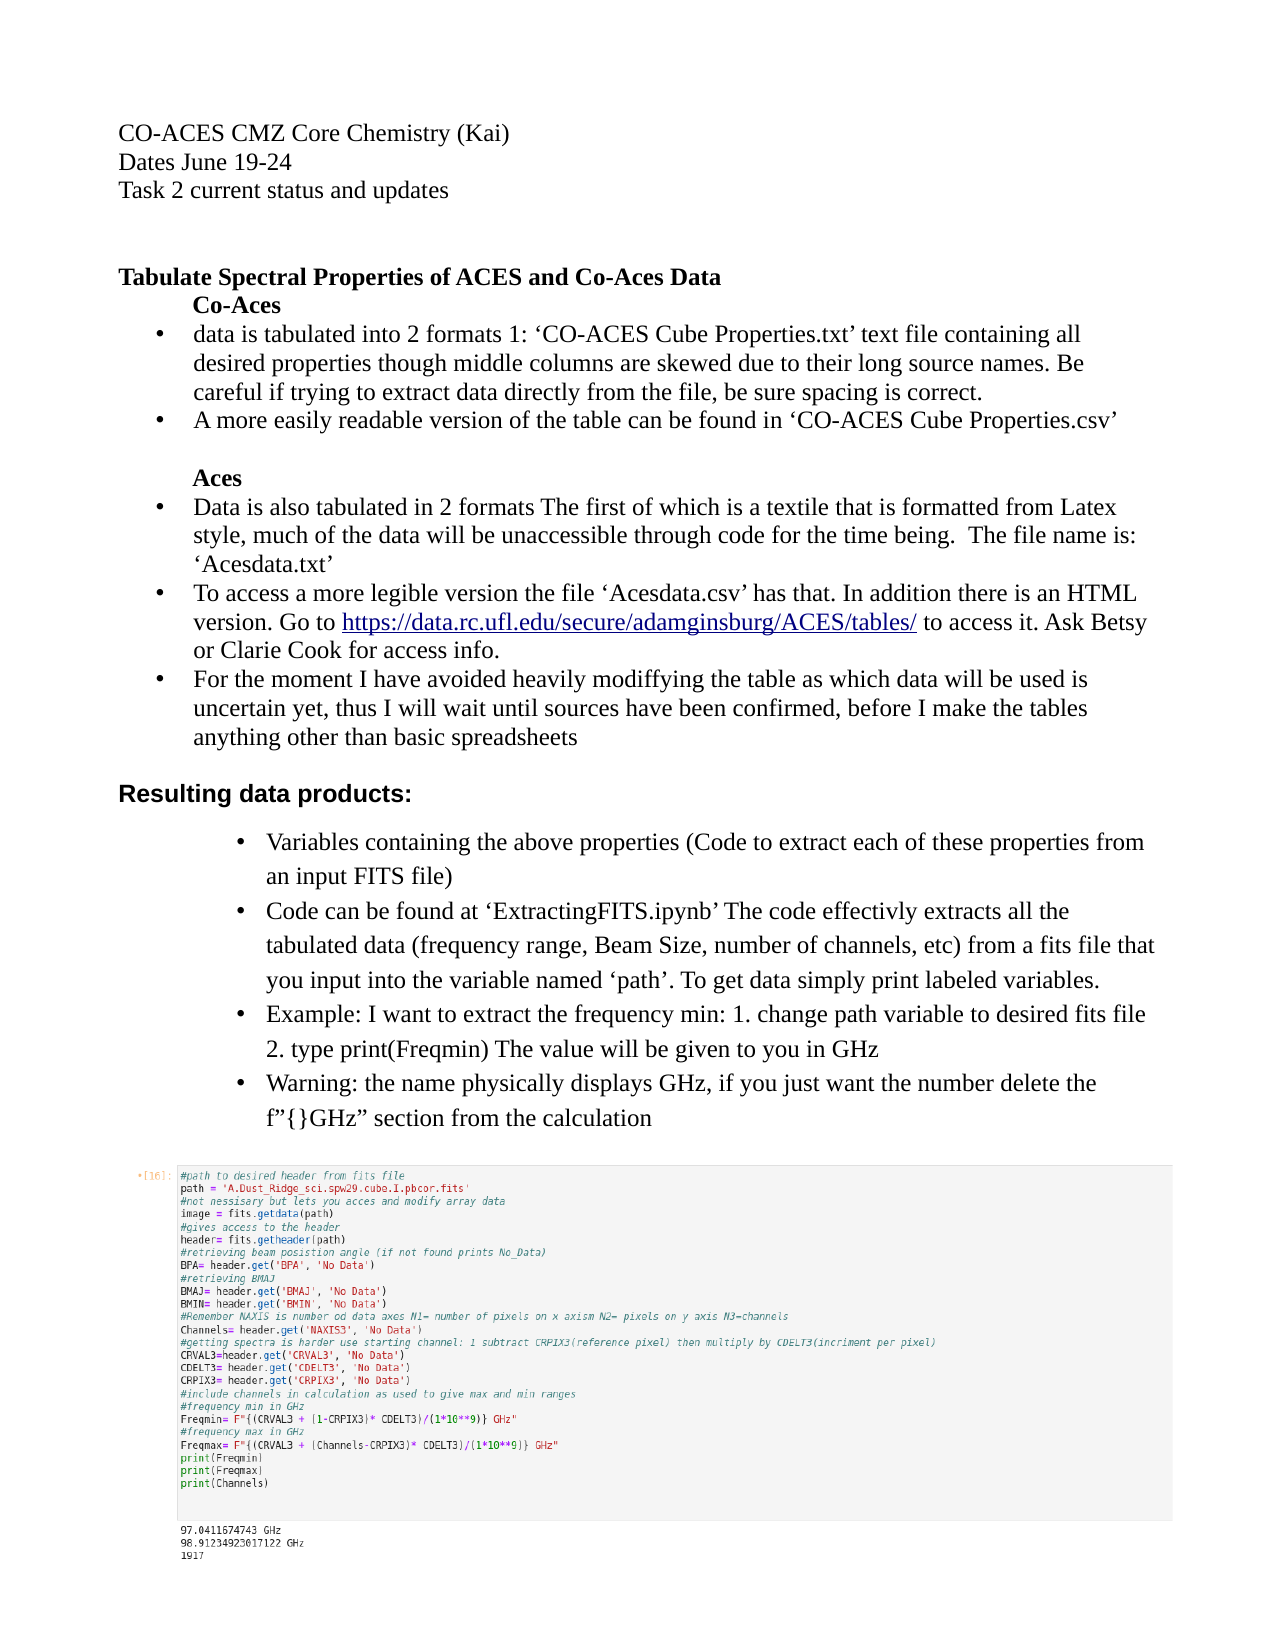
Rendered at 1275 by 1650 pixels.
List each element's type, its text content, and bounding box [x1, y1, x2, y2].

list A more easily readable version of the table can be found in ‘CO-ACES Cube Properties.csv’ [156, 406, 1157, 434]
text Tabulate Spectral Properties of ACES and Co-Aces Data [118, 262, 1157, 291]
list To access a more legible version the file ‘Acesdata.csv’ has that. In addition there is an HTML version. Go to https://data.rc.ufl.edu/secure/adamginsburg/ACES/tables/ to access it. Ask Betsy or Clarie Cook for access info. [156, 578, 1157, 664]
list Example: I want to extract the frequency min: 1. change path variable to desired fits file 2. type print(Freqmin) The value will be given to you in GHz [236, 999, 1157, 1063]
text Task 2 current status and updates [118, 176, 1157, 204]
list Data is also tabulated in 2 formats The first of which is a textile that is formatted from Latex style, much of the data will be unaccessible through code for the time being. The file name is: ‘Acesdata.txt’ [156, 492, 1157, 578]
text Aces [118, 463, 1157, 492]
list Variables containing the above properties (Code to extract each of these properties from an input FITS file) [236, 827, 1157, 890]
picture [133, 1158, 1173, 1568]
list For the moment I have avoided heavily modiffying the table as which data will be used is uncertain yet, thus I will wait until sources have been confirmed, before I make the tables anything other than basic spreadsheets [156, 664, 1157, 751]
text Dates June 19-24 [118, 147, 1157, 176]
text Resulting data products: [118, 779, 1157, 808]
list Warning: the name physically displays GHz, if you just want the number delete the f”{}GHz” section from the calculation [236, 1068, 1157, 1132]
text CO-ACES CMZ Core Chemistry (Kai) [118, 118, 1157, 147]
list data is tabulated into 2 formats 1: ‘CO-ACES Cube Properties.txt’ text file containing all desired properties though middle columns are skewed due to their long source names. Be careful if trying to extract data directly from the file, be sure spacing is correct. [156, 319, 1157, 406]
list Code can be found at ‘ExtractingFITS.ipynb’ The code effectivly extracts all the tabulated data (frequency range, Beam Size, number of channels, etc) from a fits file that you input into the variable named ‘path’. To get data simply print labeled variables. [236, 896, 1157, 994]
text Co-Aces [118, 291, 1157, 319]
